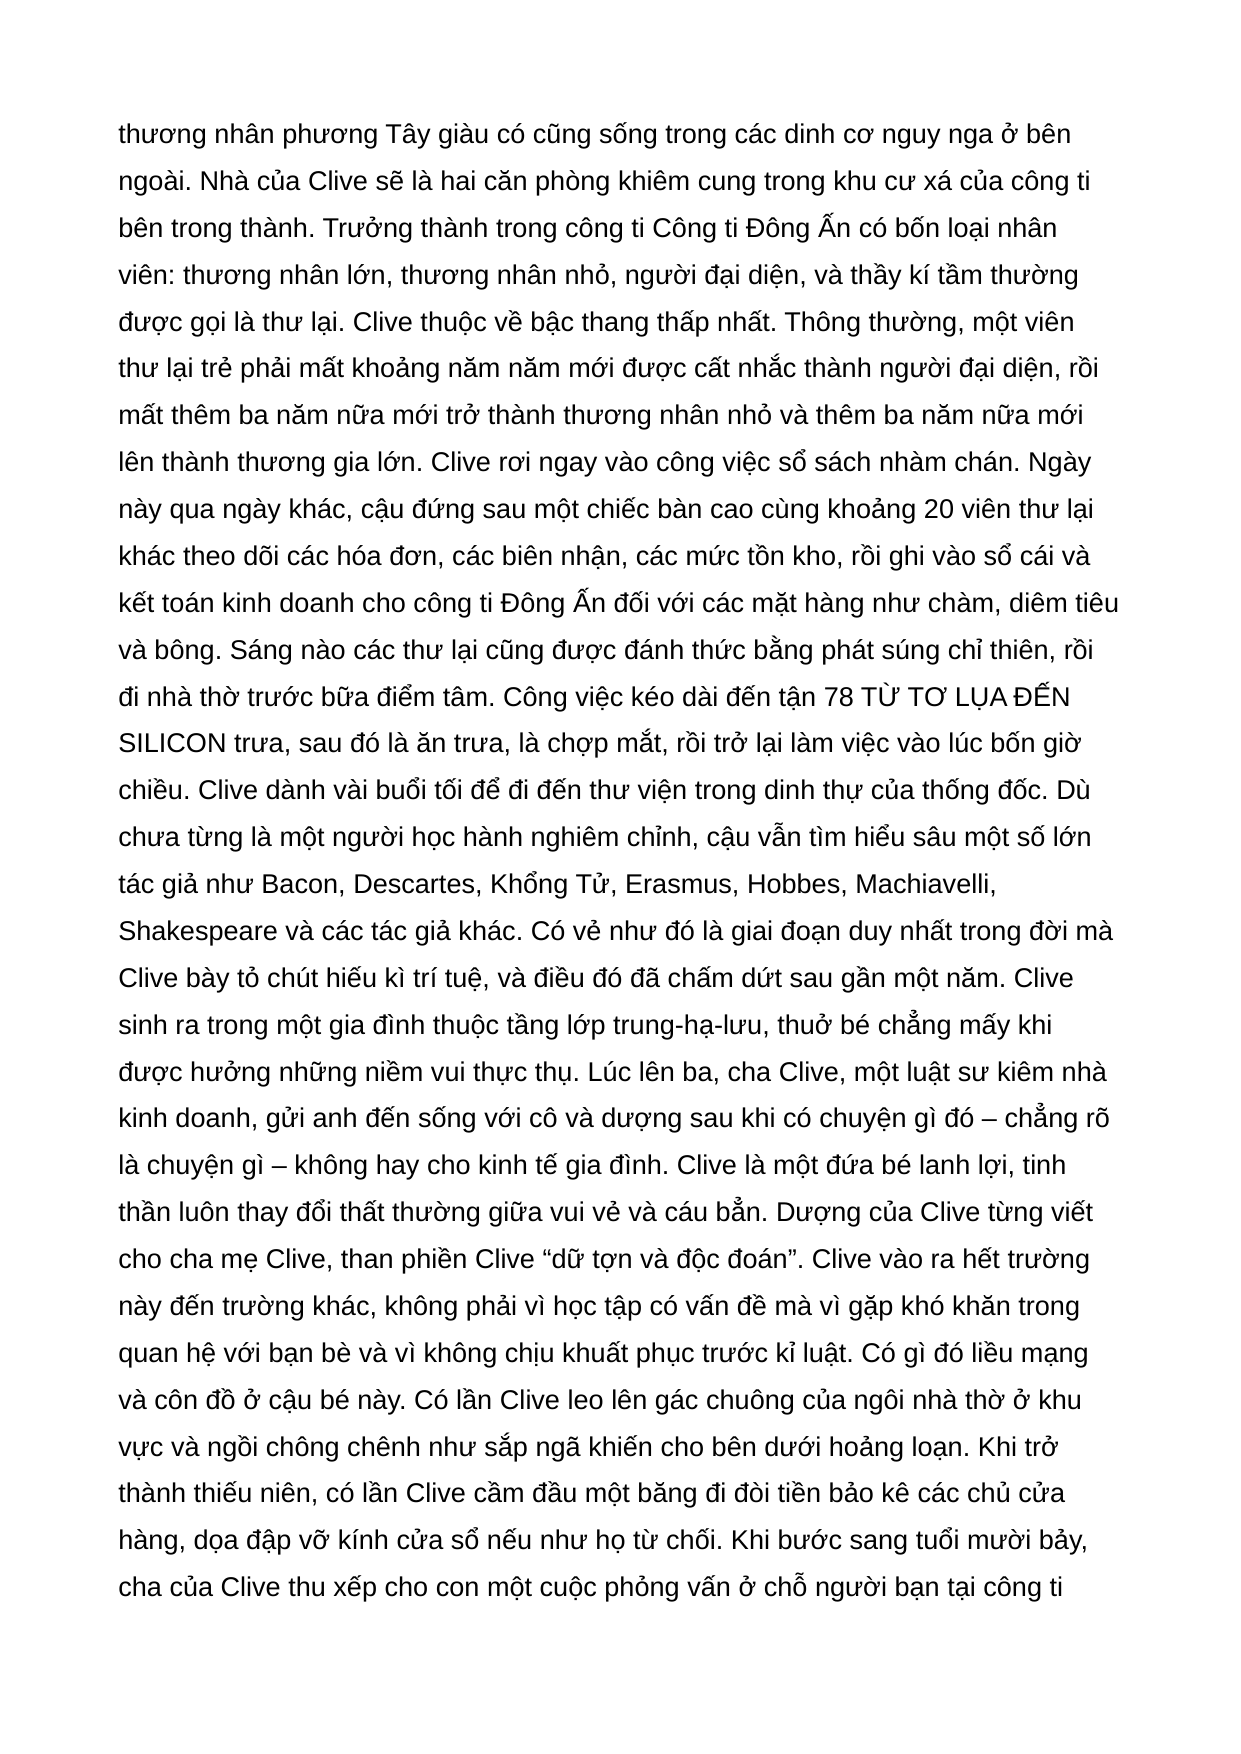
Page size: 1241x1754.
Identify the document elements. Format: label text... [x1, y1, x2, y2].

text thương nhân phương Tây giàu có cũng sống trong các dinh cơ nguy nga ở bên ngoài. Nhà của Clive sẽ là hai căn phòng khiêm cung trong khu cư xá của công ti bên trong thành. Trưởng thành trong công ti Công ti Đông Ấn có bốn loại nhân viên: thương nhân lớn, thương nhân nhỏ, người đại diện, và thầy kí tầm thường được gọi là thư lại. Clive thuộc về bậc thang thấp nhất. Thông thường, một viên thư lại trẻ phải mất khoảng năm năm mới được cất nhắc thành người đại diện, rồi mất thêm ba năm nữa mới trở thành thương nhân nhỏ và thêm ba năm nữa mới lên thành thương gia lớn. Clive rơi ngay vào công việc sổ sách nhàm chán. Ngày này qua ngày khác, cậu đứng sau một chiếc bàn cao cùng khoảng 20 viên thư lại khác theo dõi các hóa đơn, các biên nhận, các mức tồn kho, rồi ghi vào sổ cái và kết toán kinh doanh cho công ti Đông Ấn đối với các mặt hàng như chàm, diêm tiêu và bông. Sáng nào các thư lại cũng được đánh thức bằng phát súng chỉ thiên, rồi đi nhà thờ trước bữa điểm tâm. Công việc kéo dài đến tận 78 TỪ TƠ LỤA ĐẾN SILICON trưa, sau đó là ăn trưa, là chợp mắt, rồi trở lại làm việc vào lúc bốn giờ chiều. Clive dành vài buổi tối để đi đến thư viện trong dinh thự của thống đốc. Dù chưa từng là một người học hành nghiêm chỉnh, cậu vẫn tìm hiểu sâu một số lớn tác giả như Bacon, Descartes, Khổng Tử, Erasmus, Hobbes, Machiavelli, Shakespeare và các tác giả khác. Có vẻ như đó là giai đoạn duy nhất trong đời mà Clive bày tỏ chút hiếu kì trí tuệ, và điều đó đã chấm dứt sau gần một năm. Clive sinh ra trong một gia đình thuộc tầng lớp trung-hạ-lưu, thuở bé chẳng mấy khi được hưởng những niềm vui thực thụ. Lúc lên ba, cha Clive, một luật sư kiêm nhà kinh doanh, gửi anh đến sống với cô và dượng sau khi có chuyện gì đó – chẳng rõ là chuyện gì – không hay cho kinh tế gia đình. Clive là một đứa bé lanh lợi, tinh thần luôn thay đổi thất thường giữa vui vẻ và cáu bẳn. Dượng của Clive từng viết cho cha mẹ Clive, than phiền Clive “dữ tợn và độc đoán”. Clive vào ra hết trường này đến trường khác, không phải vì học tập có vấn đề mà vì gặp khó khăn trong quan hệ với bạn bè và vì không chịu khuất phục trước kỉ luật. Có gì đó liều mạng và côn đồ ở cậu bé này. Có lần Clive leo lên gác chuông của ngôi nhà thờ ở khu vực và ngồi chông chênh như sắp ngã khiến cho bên dưới hoảng loạn. Khi trở thành thiếu niên, có lần Clive cầm đầu một băng đi đòi tiền bảo kê các chủ cửa hàng, dọa đập vỡ kính cửa sổ nếu như họ từ chối. Khi bước sang tuổi mười bảy, cha của Clive thu xếp cho con một cuộc phỏng vấn ở chỗ người bạn tại công ti [118, 118, 1122, 1602]
